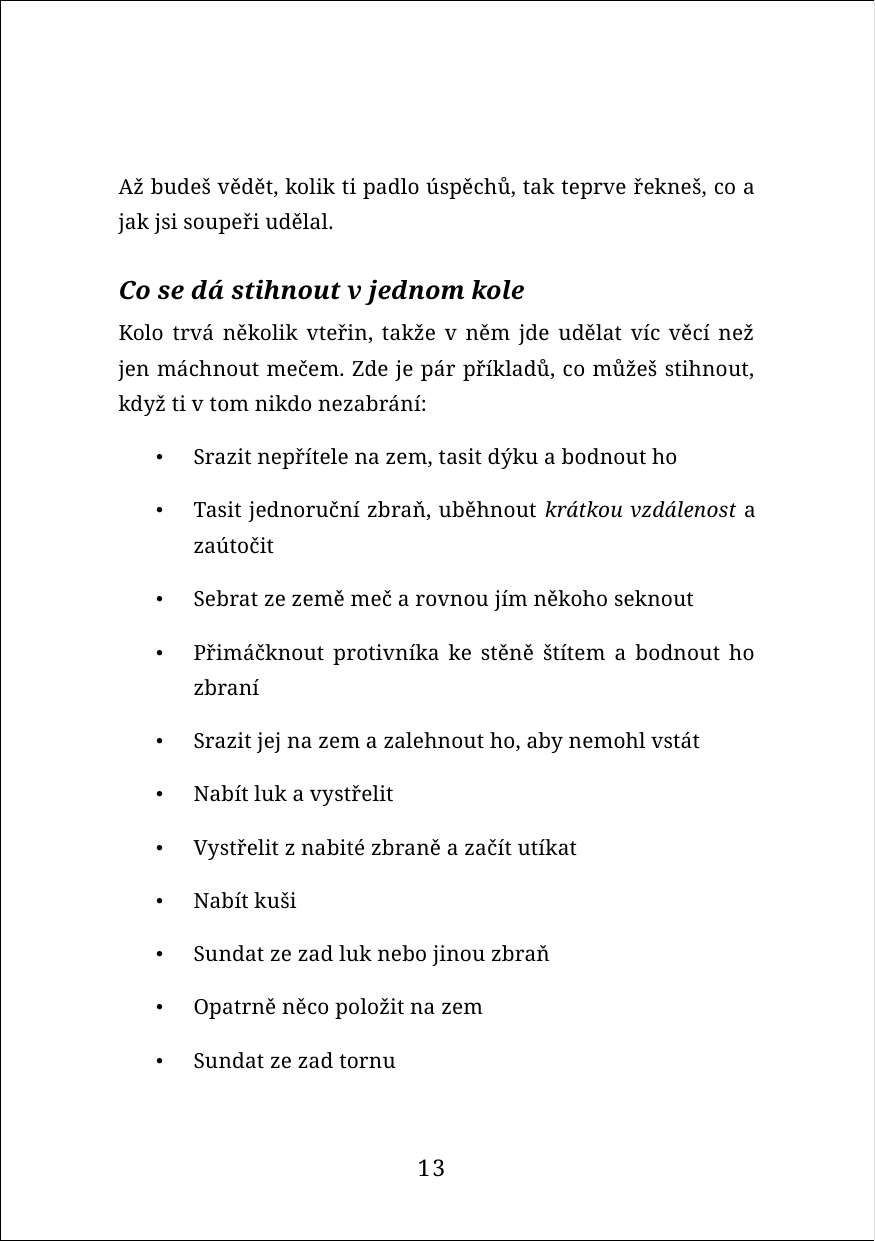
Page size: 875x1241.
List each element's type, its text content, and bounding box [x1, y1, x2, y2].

list Vystřelit z nabité zbraně a začít utíkat [156, 833, 756, 861]
list Tasit jednoruční zbraň, uběhnout krátkou vzdálenost a zaútočit [156, 496, 756, 559]
text Až budeš vědět, kolik ti padlo úspěchů, tak teprve řekneš, co a jak jsi soupeři udělal. [118, 172, 756, 236]
list Opatrně něco položit na zem [156, 992, 756, 1021]
list Přimáčknout protivníka ke stěně štítem a bodnout ho zbraní [156, 638, 756, 702]
list Srazit jej na zem a zalehnout ho, aby nemohl vstát [156, 726, 756, 755]
text Kolo trvá několik vteřin, takže v něm jde udělat víc věcí než jen máchnout mečem. Zde je pár příkladů, co můžeš stihnout, když ti v tom nikdo nezabrání: [118, 318, 756, 418]
list Sebrat ze země meč a rovnou jím někoho seknout [156, 584, 756, 613]
list Sundat ze zad tornu [156, 1046, 756, 1074]
list Sundat ze zad luk nebo jinou zbraň [156, 939, 756, 968]
subtitle Co se dá stihnout v jednom kole [118, 272, 756, 306]
list Nabít kuši [156, 886, 756, 914]
list Srazit nepřítele na zem, tasit dýku a bodnout ho [156, 442, 756, 471]
list Nabít luk a vystřelit [156, 779, 756, 808]
